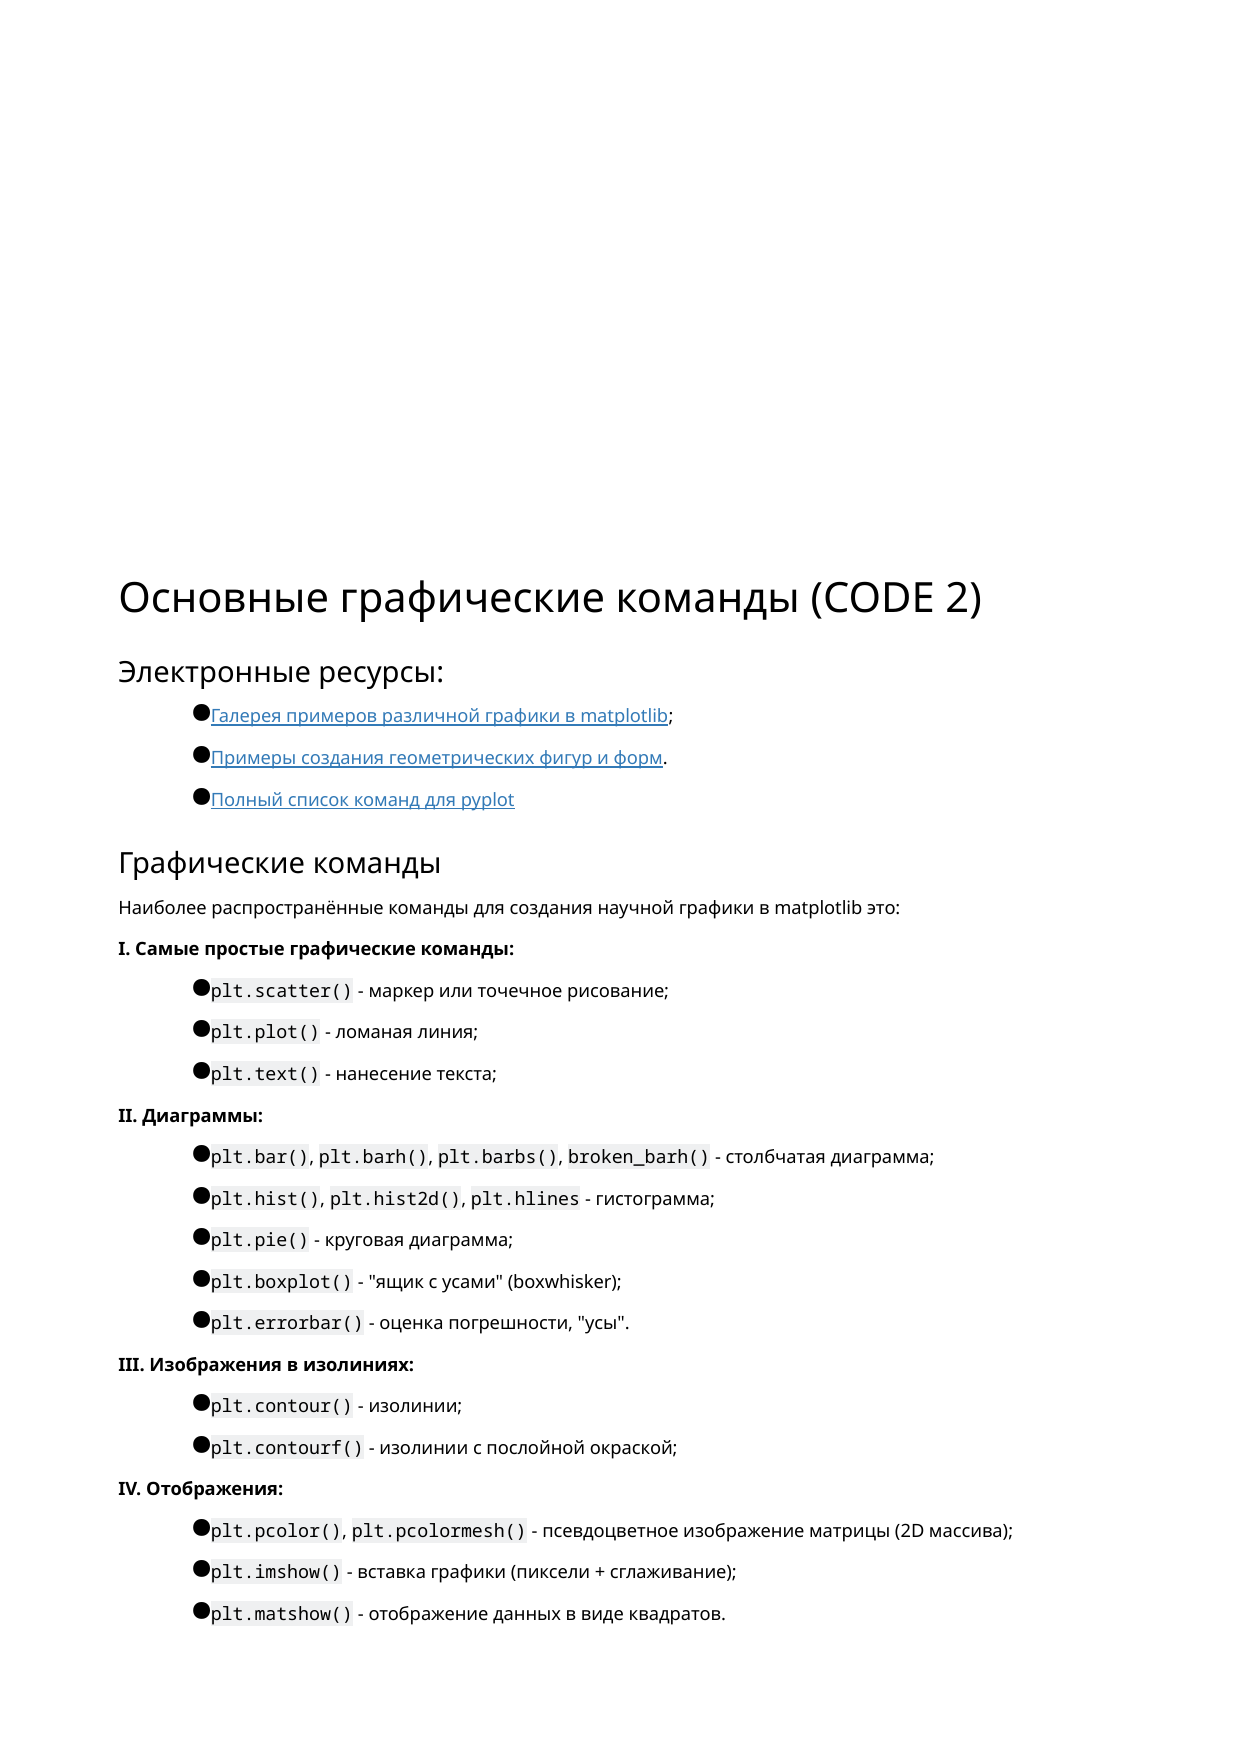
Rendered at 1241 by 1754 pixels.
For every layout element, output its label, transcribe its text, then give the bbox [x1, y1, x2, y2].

list plt.pcolor(), plt.pcolormesh() - псевдоцветное изображение матрицы (2D массива); [118, 1518, 1122, 1543]
list plt.contour() - изолинии; [118, 1393, 1122, 1418]
list plt.matshow() - отображение данных в виде квадратов. [118, 1601, 1122, 1626]
text II. Диаграммы: [118, 1102, 1122, 1127]
list Примеры создания геометрических фигур и форм. [118, 745, 1122, 770]
list plt.contourf() - изолинии с послойной окраской; [118, 1435, 1122, 1460]
text I. Самые простые графические команды: [118, 936, 1122, 961]
list plt.errorbar() - оценка погрешности, "усы". [118, 1310, 1122, 1335]
list plt.imshow() - вставка графики (пиксели + сглаживание); [118, 1559, 1122, 1584]
subtitle Электронные ресурсы: [118, 651, 1122, 691]
subtitle Графические команды [118, 843, 1122, 882]
text IV. Отображения: [118, 1476, 1122, 1501]
list Галерея примеров различной графики в matplotlib; [118, 703, 1122, 728]
list plt.scatter() - маркер или точечное рисование; [118, 978, 1122, 1003]
list plt.plot() - ломаная линия; [118, 1019, 1122, 1044]
list plt.text() - нанесение текста; [118, 1061, 1122, 1086]
list plt.pie() - круговая диаграмма; [118, 1227, 1122, 1252]
list plt.bar(), plt.barh(), plt.barbs(), broken_barh() - столбчатая диаграмма; [118, 1144, 1122, 1169]
text Наиболее распространённые команды для создания научной графики в matplotlib это: [118, 895, 1122, 920]
text III. Изображения в изолиниях: [118, 1352, 1122, 1377]
list plt.boxplot() - "ящик с усами" (boxwhisker); [118, 1269, 1122, 1293]
list Полный список команд для pyplot [118, 787, 1122, 811]
list plt.hist(), plt.hist2d(), plt.hlines - гистограмма; [118, 1186, 1122, 1210]
subtitle Основные графические команды (CODE 2) [118, 567, 1122, 624]
